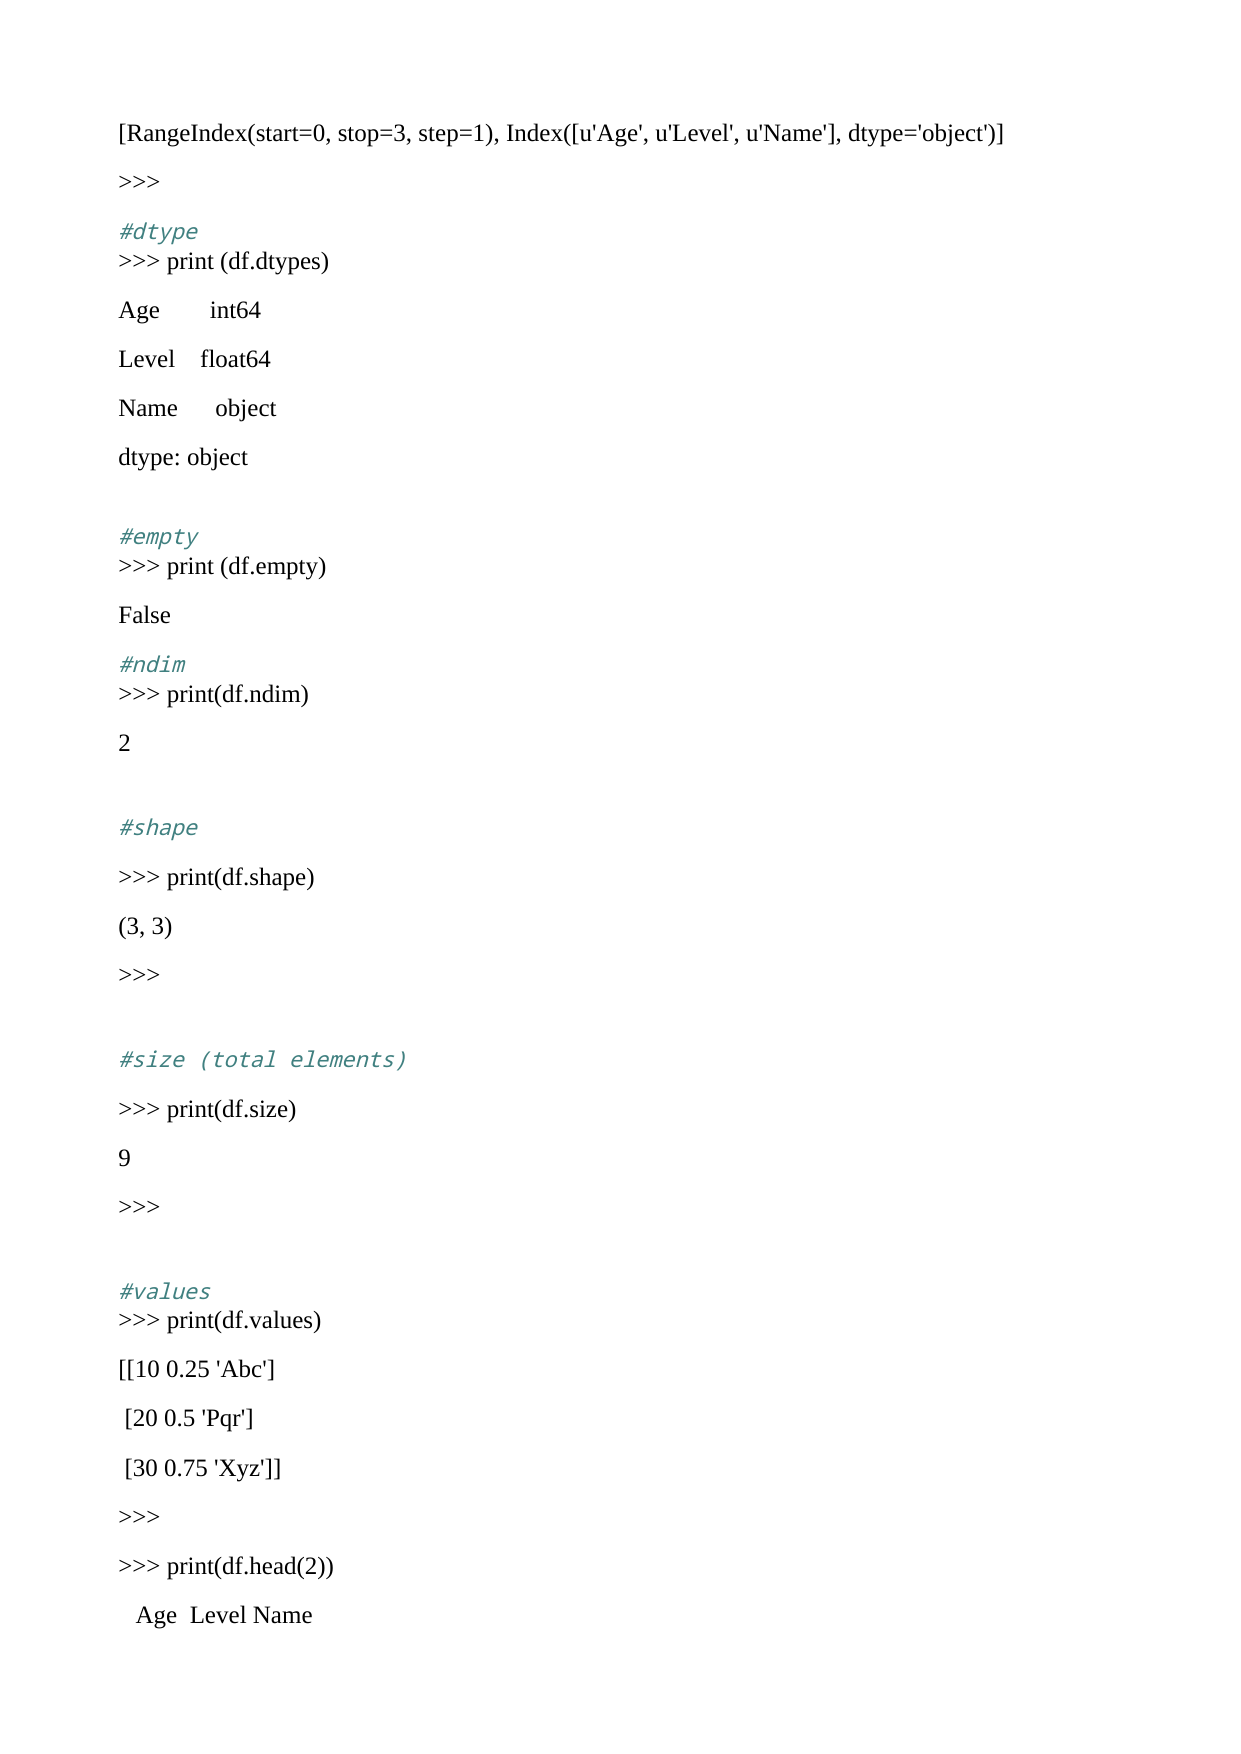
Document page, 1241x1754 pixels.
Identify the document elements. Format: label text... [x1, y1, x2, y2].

text [20 0.5 'Pqr'] [118, 1403, 1122, 1432]
text >>> [118, 960, 1122, 989]
text >>> print(df.head(2)) [118, 1551, 1122, 1579]
text >>> print(df.shape) [118, 862, 1122, 891]
text #dtype [118, 216, 1122, 246]
text >>> print(df.ndim) [118, 679, 1122, 708]
text >>> print(df.size) [118, 1094, 1122, 1123]
text Age Level Name [118, 1600, 1122, 1628]
text Age int64 [118, 295, 1122, 324]
text 2 [118, 728, 1122, 791]
text [30 0.75 'Xyz']] [118, 1453, 1122, 1481]
text [RangeIndex(start=0, stop=3, step=1), Index([u'Age', u'Level', u'Name'], dtype='object')] [118, 118, 1122, 147]
text #empty [118, 521, 1122, 551]
text (3, 3) [118, 911, 1122, 939]
text >>> print (df.empty) [118, 551, 1122, 580]
text False [118, 600, 1122, 629]
text Name object [118, 393, 1122, 422]
text #shape [118, 811, 1122, 841]
text >>> print (df.dtypes) [118, 246, 1122, 275]
text >>> [118, 167, 1122, 196]
text >>> [118, 1192, 1122, 1255]
text #size (total elements) [118, 1009, 1122, 1073]
text >>> print(df.values) [118, 1305, 1122, 1334]
text dtype: object [118, 442, 1122, 471]
text #values [118, 1276, 1122, 1305]
text Level float64 [118, 344, 1122, 373]
text 9 [118, 1143, 1122, 1172]
text #ndim [118, 649, 1122, 679]
text >>> [118, 1502, 1122, 1530]
text [[10 0.25 'Abc'] [118, 1354, 1122, 1383]
